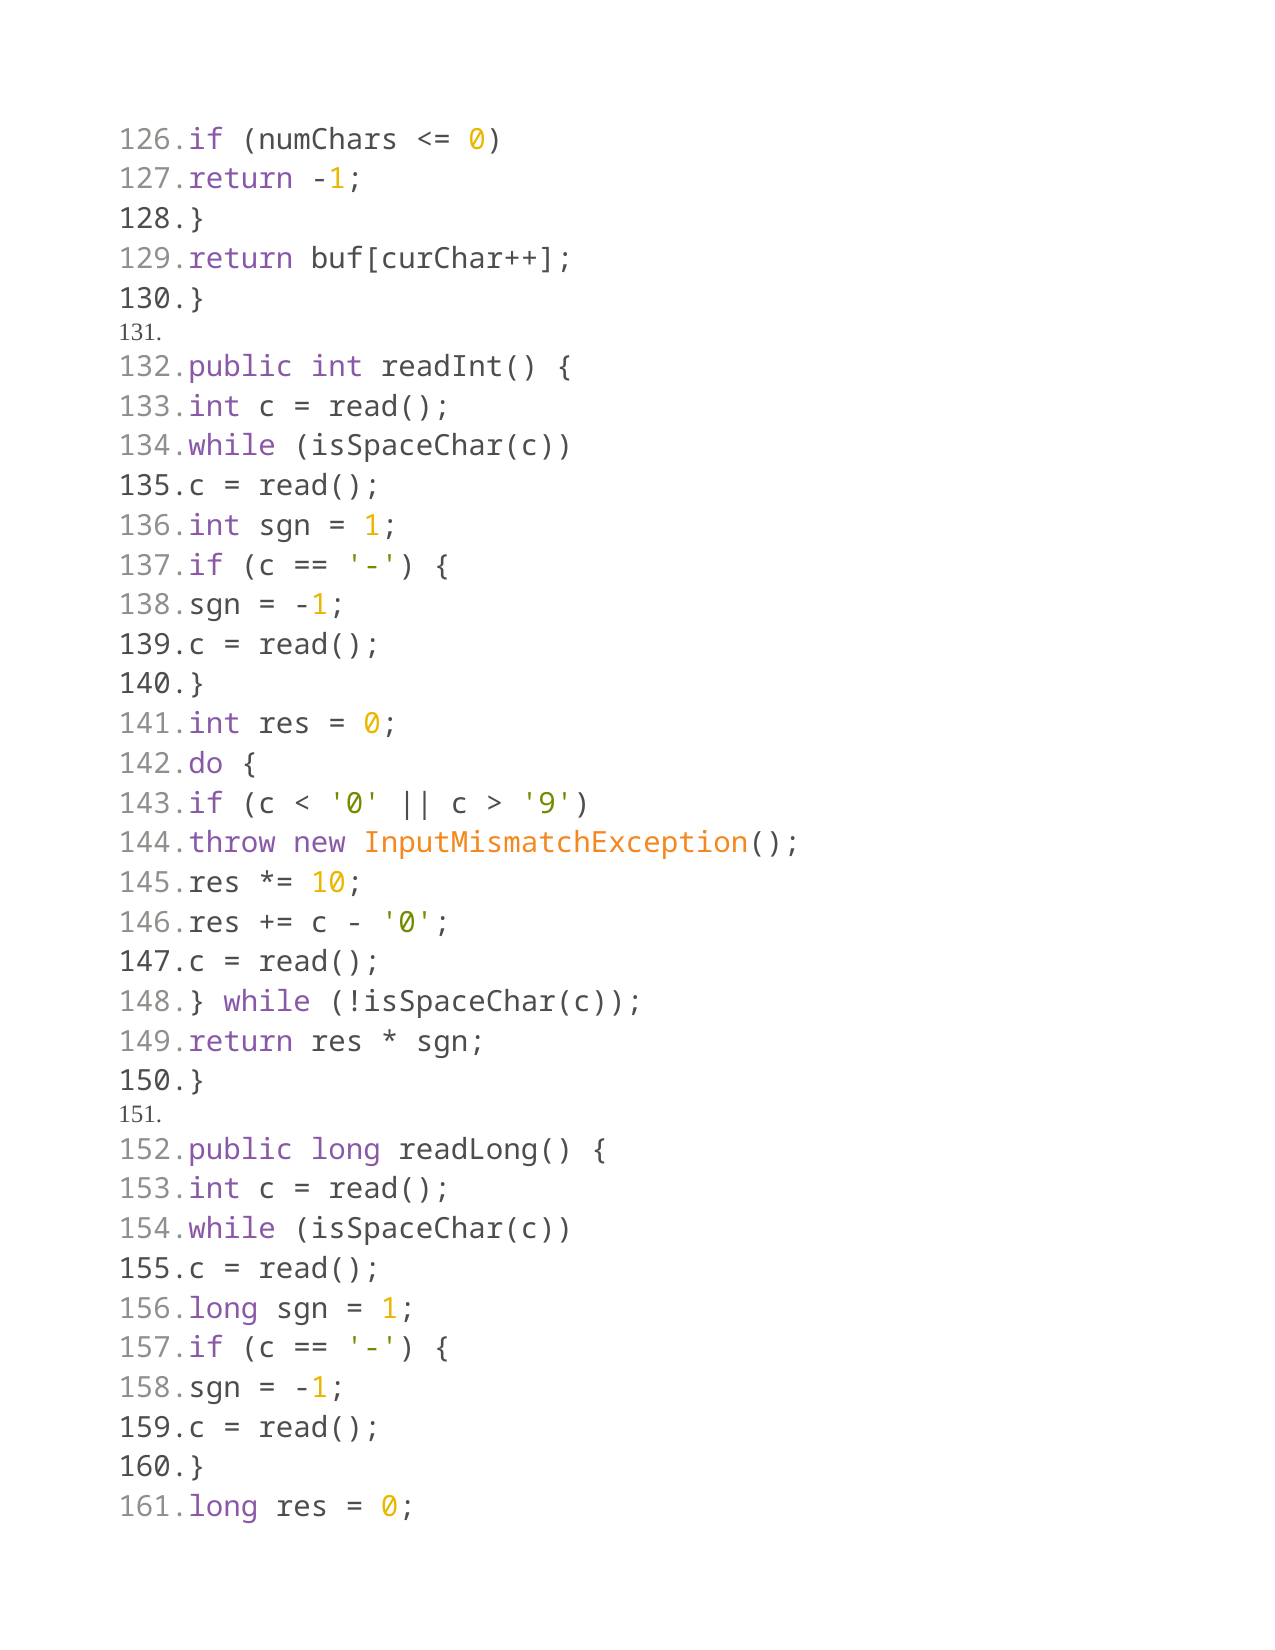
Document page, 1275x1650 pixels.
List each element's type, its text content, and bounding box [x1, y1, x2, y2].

list if (c == '-') { [118, 544, 1157, 583]
list if (numChars <= 0) [118, 118, 1157, 158]
list c = read(); [118, 464, 1157, 504]
list return buf[curChar++]; [118, 237, 1157, 277]
list throw new InputMismatchException(); [118, 822, 1157, 861]
list } [118, 663, 1157, 702]
list } [118, 197, 1157, 237]
list long sgn = 1; [118, 1287, 1157, 1327]
list c = read(); [118, 623, 1157, 663]
list do { [118, 742, 1157, 782]
list public int readInt() { [118, 345, 1157, 385]
list c = read(); [118, 1406, 1157, 1446]
list long res = 0; [118, 1485, 1157, 1525]
list c = read(); [118, 1247, 1157, 1287]
list sgn = -1; [118, 583, 1157, 623]
list return res * sgn; [118, 1020, 1157, 1060]
list } [118, 1446, 1157, 1485]
list int c = read(); [118, 385, 1157, 425]
list return -1; [118, 158, 1157, 197]
list } while (!isSpaceChar(c)); [118, 980, 1157, 1020]
list if (c == '-') { [118, 1327, 1157, 1366]
list } [118, 1060, 1157, 1099]
list c = read(); [118, 941, 1157, 980]
list int res = 0; [118, 702, 1157, 742]
list while (isSpaceChar(c)) [118, 425, 1157, 464]
list int sgn = 1; [118, 504, 1157, 544]
list int c = read(); [118, 1168, 1157, 1207]
list public long readLong() { [118, 1128, 1157, 1168]
list res += c - '0'; [118, 901, 1157, 941]
list if (c < '0' || c > '9') [118, 782, 1157, 822]
list sgn = -1; [118, 1366, 1157, 1406]
list while (isSpaceChar(c)) [118, 1207, 1157, 1247]
list } [118, 277, 1157, 317]
list res *= 10; [118, 861, 1157, 901]
